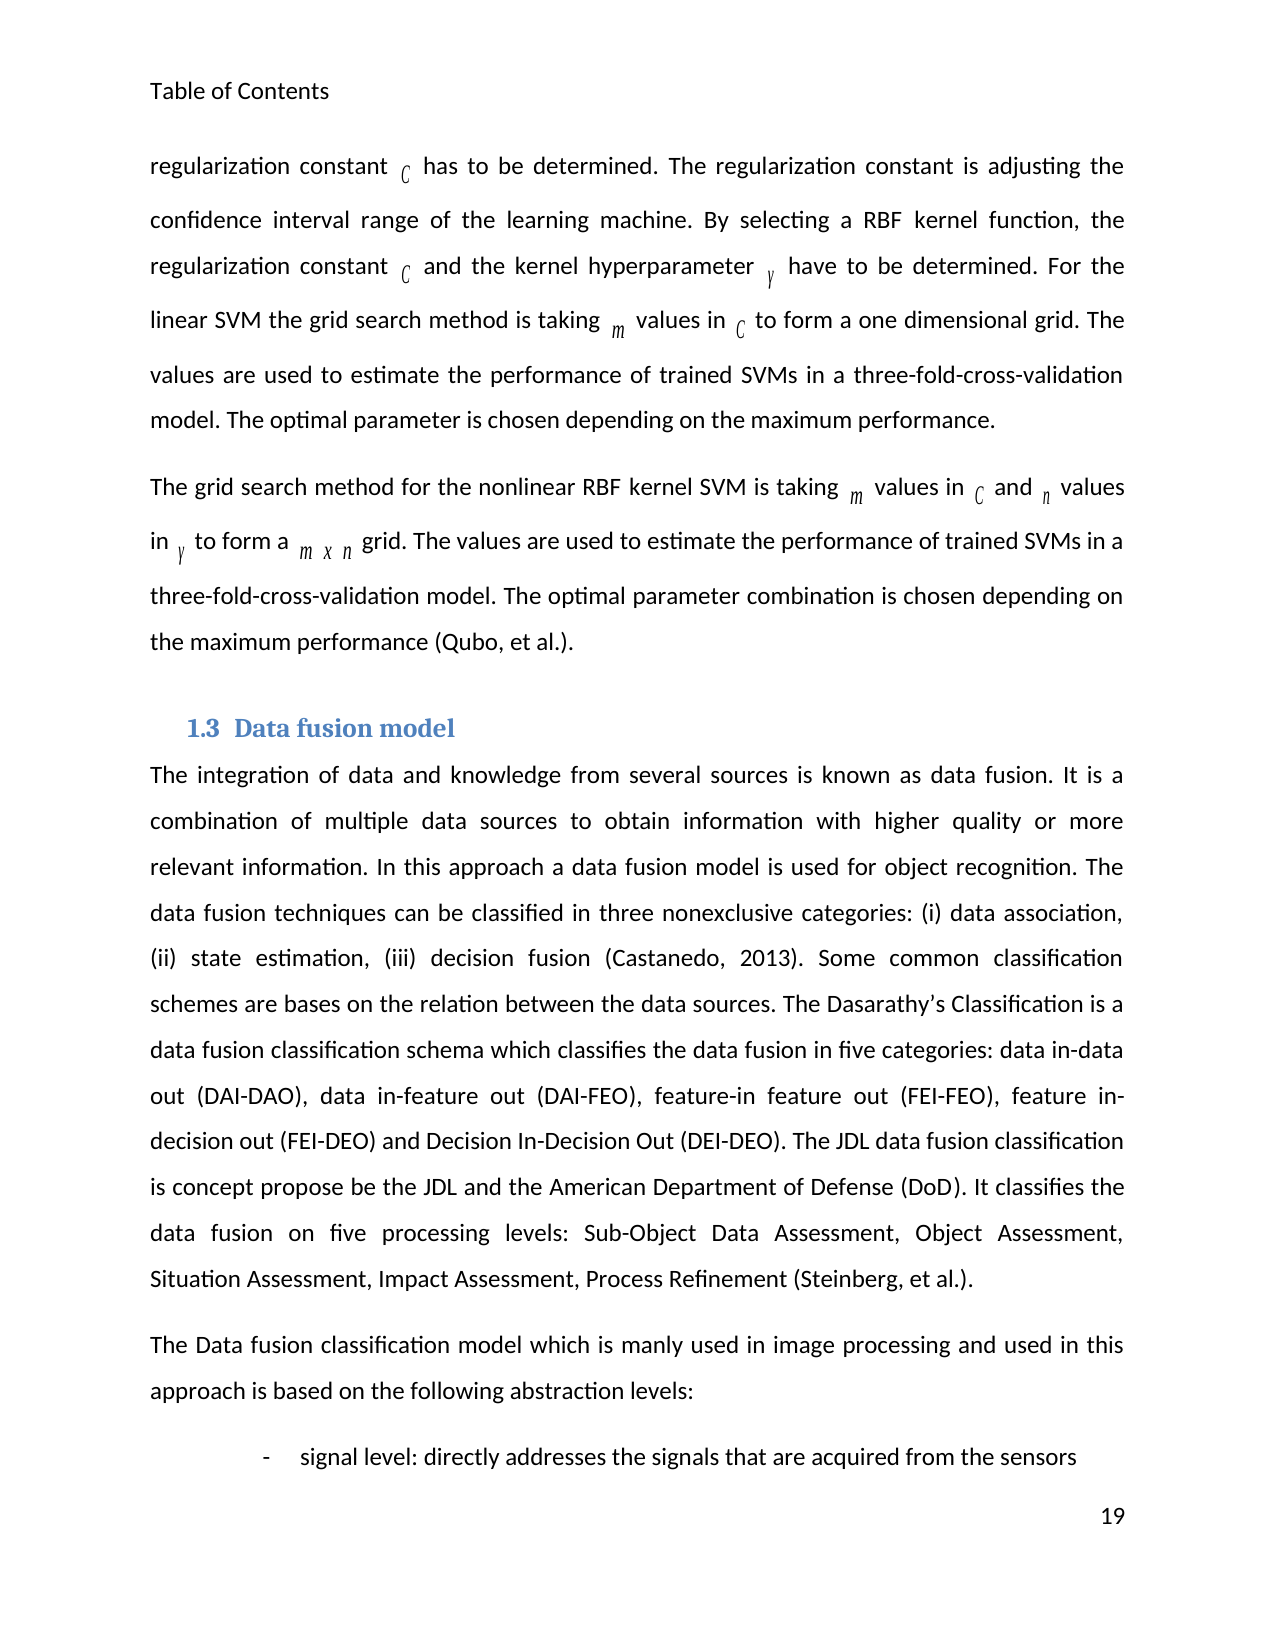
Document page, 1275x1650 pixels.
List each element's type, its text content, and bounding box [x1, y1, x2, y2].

subtitle Data fusion model [187, 713, 1125, 744]
list signal level: directly addresses the signals that are acquired from the sensors [262, 1442, 1125, 1472]
text regularization constant has to be determined. The regularization constant is adjusting the confidence interval range of the learning machine. By selecting a RBF kernel function, the regularization constant and the kernel hyperparameter have to be determined. For the linear SVM the grid search method is taking values in to form a one dimensional grid. The values are used to estimate the performance of trained SVMs in a three-fold-cross-validation model. The optimal parameter is chosen depending on the maximum performance. [150, 150, 1125, 435]
text The Data fusion classification model which is manly used in image processing and used in this approach is based on the following abstraction levels: [150, 1329, 1125, 1406]
text The integration of data and knowledge from several sources is known as data fusion. It is a combination of multiple data sources to obtain information with higher quality or more relevant information. In this approach a data fusion model is used for object recognition. The data fusion techniques can be classified in three nonexclusive categories: (i) data association, (ii) state estimation, (iii) decision fusion (Castanedo, 2013). Some common classification schemes are bases on the relation between the data sources. The Dasarathy’s Classification is a data fusion classification schema which classifies the data fusion in five categories: data in-data out (DAI-DAO), data in-feature out (DAI-FEO), feature-in feature out (FEI-FEO), feature in-decision out (FEI-DEO) and Decision In-Decision Out (DEI-DEO). The JDL data fusion classification is concept propose be the JDL and the American Department of Defense (DoD). It classifies the data fusion on five processing levels: Sub-Object Data Assessment, Object Assessment, Situation Assessment, Impact Assessment, Process Refinement (Steinberg, et al.). [150, 760, 1125, 1293]
text The grid search method for the nonlinear RBF kernel SVM is taking values in and values in to form a grid. The values are used to estimate the performance of trained SVMs in a three-fold-cross-validation model. The optimal parameter combination is chosen depending on the maximum performance (Qubo, et al.). [150, 471, 1125, 656]
